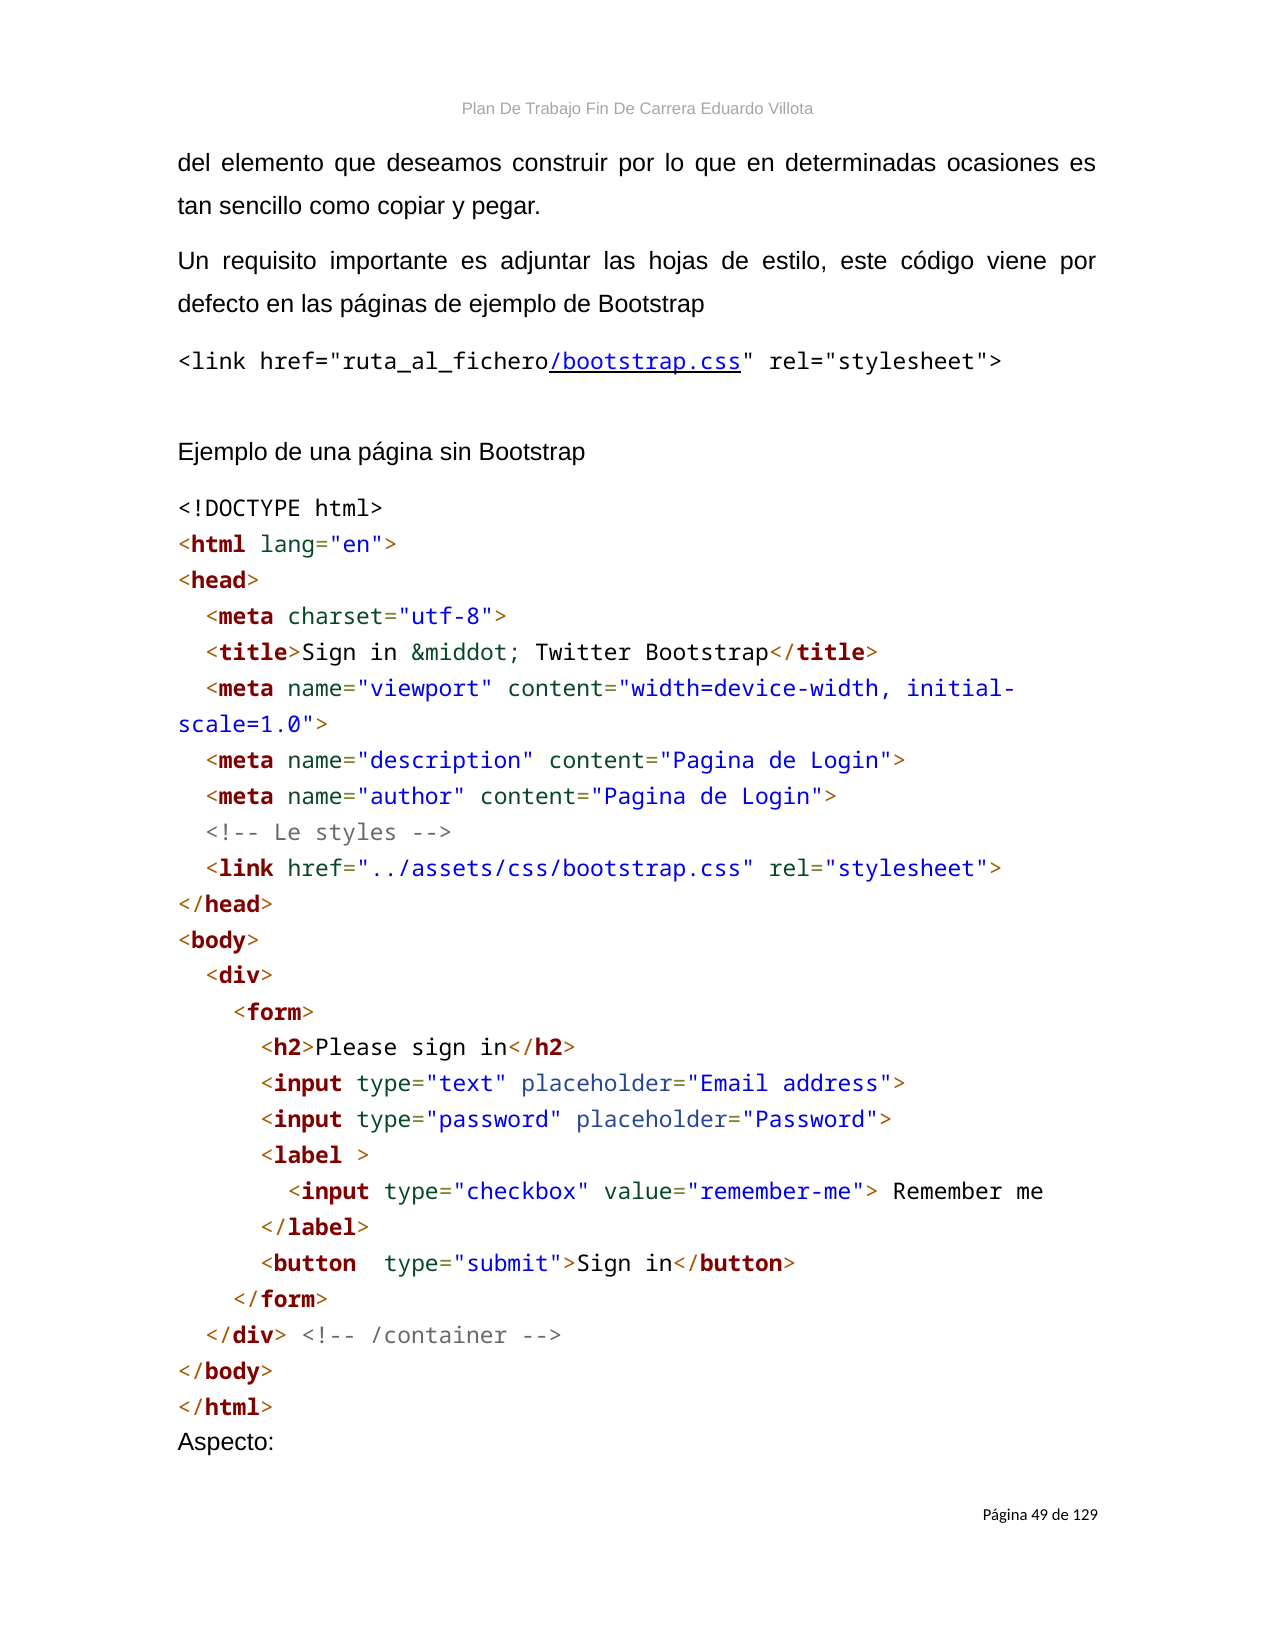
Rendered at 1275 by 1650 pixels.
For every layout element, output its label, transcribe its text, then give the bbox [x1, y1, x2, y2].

text Aspecto: [177, 1427, 1098, 1455]
text <!DOCTYPE html> [177, 492, 1098, 523]
text <form> [177, 995, 1098, 1027]
text <input type="password" placeholder="Password"> [177, 1103, 1098, 1134]
text del elemento que deseamos construir por lo que en determinadas ocasiones es tan sencillo como copiar y pegar. [177, 148, 1098, 219]
text Ejemplo de una página sin Bootstrap [177, 437, 1098, 465]
text <input type="text" placeholder="Email address"> [177, 1067, 1098, 1098]
text </html> [177, 1391, 1098, 1422]
text <button type="submit">Sign in</button> [177, 1247, 1098, 1278]
text <meta name="description" content="Pagina de Login"> [177, 744, 1098, 775]
text <meta name="viewport" content="width=device-width, initial-scale=1.0"> [177, 672, 1098, 739]
text <!-- Le styles --> [177, 816, 1098, 847]
text <head> [177, 564, 1098, 595]
text <h2>Please sign in</h2> [177, 1031, 1098, 1063]
text </label> [177, 1211, 1098, 1242]
text <div> [177, 959, 1098, 991]
text <title>Sign in &middot; Twitter Bootstrap</title> [177, 636, 1098, 667]
text <body> [177, 923, 1098, 955]
text <html lang="en"> [177, 528, 1098, 559]
text <meta name="author" content="Pagina de Login"> [177, 780, 1098, 811]
text <link href="../assets/css/bootstrap.css" rel="stylesheet"> [177, 852, 1098, 883]
text <link href="ruta_al_fichero/bootstrap.css" rel="stylesheet"> [177, 345, 1098, 376]
text <input type="checkbox" value="remember-me"> Remember me [177, 1175, 1098, 1206]
text </head> [177, 888, 1098, 919]
text <meta charset="utf-8"> [177, 600, 1098, 631]
text </form> [177, 1283, 1098, 1314]
text </body> [177, 1355, 1098, 1386]
text Un requisito importante es adjuntar las hojas de estilo, este código viene por defecto en las páginas de ejemplo de Bootstrap [177, 246, 1098, 318]
text </div> <!-- /container --> [177, 1319, 1098, 1350]
text <label > [177, 1139, 1098, 1170]
